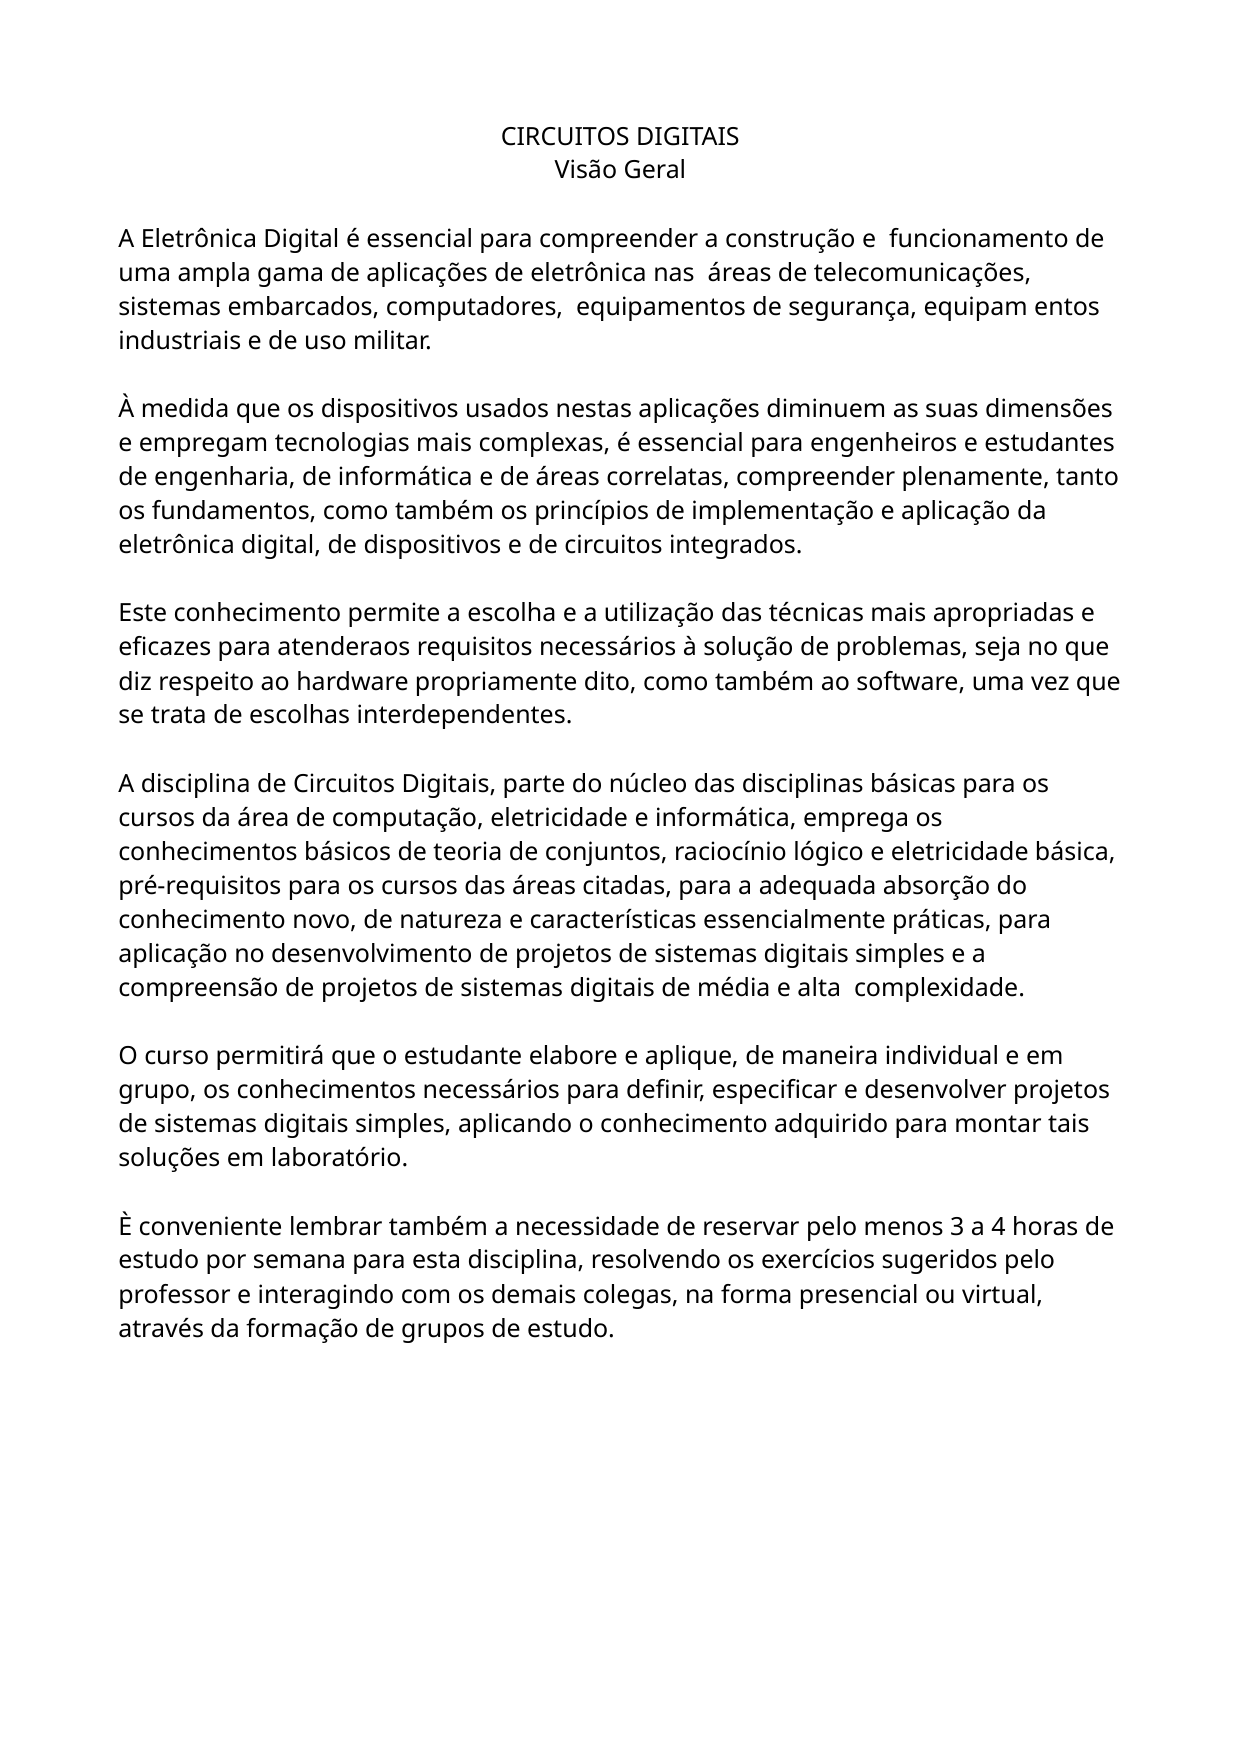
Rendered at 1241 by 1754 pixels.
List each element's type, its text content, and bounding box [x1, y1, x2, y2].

text A disciplina de Circuitos Digitais, parte do núcleo das disciplinas básicas para os cursos da área de computação, eletricidade e informática, emprega os conhecimentos básicos de teoria de conjuntos, raciocínio lógico e eletricidade básica, pré-requisitos para os cursos das áreas citadas, para a adequada absorção do conhecimento novo, de natureza e características essencialmente práticas, para aplicação no desenvolvimento de projetos de sistemas digitais simples e a compreensão de projetos de sistemas digitais de média e alta complexidade. [118, 765, 1122, 1004]
text O curso permitirá que o estudante elabore e aplique, de maneira individual e em grupo, os conhecimentos necessários para definir, especificar e desenvolver projetos de sistemas digitais simples, aplicando o conhecimento adquirido para montar tais soluções em laboratório. [118, 1038, 1122, 1174]
text CIRCUITOS DIGITAIS [118, 118, 1122, 152]
text À medida que os dispositivos usados nestas aplicações diminuem as suas dimensões e empregam tecnologias mais complexas, é essencial para engenheiros e estudantes de engenharia, de informática e de áreas correlatas, compreender plenamente, tanto os fundamentos, como também os princípios de implementação e aplicação da eletrônica digital, de dispositivos e de circuitos integrados. [118, 391, 1122, 561]
text Este conhecimento permite a escolha e a utilização das técnicas mais apropriadas e eficazes para atenderaos requisitos necessários à solução de problemas, seja no que diz respeito ao hardware propriamente dito, como também ao software, uma vez que se trata de escolhas interdependentes. [118, 595, 1122, 731]
text A Eletrônica Digital é essencial para compreender a construção e funcionamento de uma ampla gama de aplicações de eletrônica nas áreas de telecomunicações, sistemas embarcados, computadores, equipamentos de segurança, equipam entos industriais e de uso militar. [118, 220, 1122, 357]
text È conveniente lembrar também a necessidade de reservar pelo menos 3 a 4 horas de estudo por semana para esta disciplina, resolvendo os exercícios sugeridos pelo professor e interagindo com os demais colegas, na forma presencial ou virtual, através da formação de grupos de estudo. [118, 1208, 1122, 1344]
text Visão Geral [118, 152, 1122, 186]
